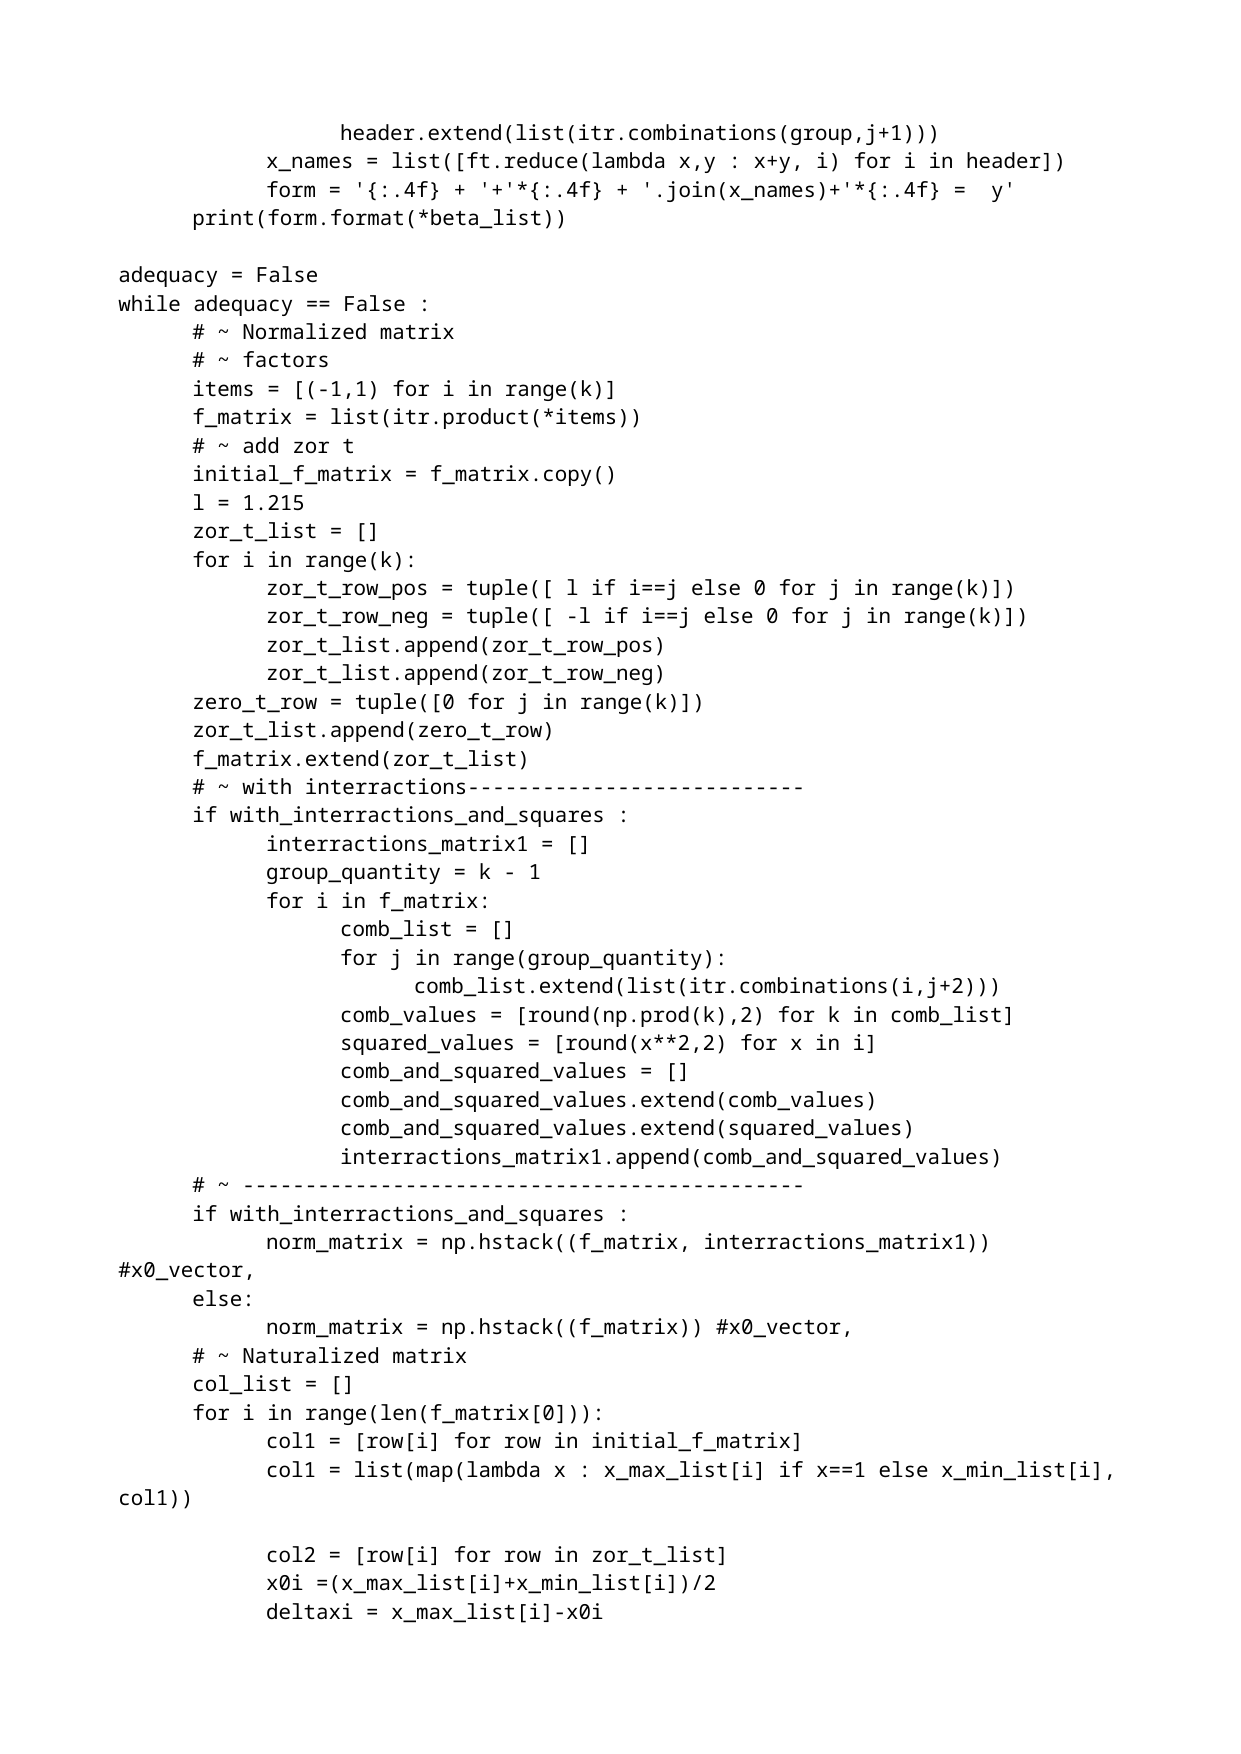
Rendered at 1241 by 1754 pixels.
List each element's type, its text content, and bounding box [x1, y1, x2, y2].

text norm_matrix = np.hstack((f_matrix, interractions_matrix1)) #x0_vector, [118, 1227, 1122, 1284]
text f_matrix.extend(zor_t_list) [118, 744, 1122, 772]
text x0i =(x_max_list[i]+x_min_list[i])/2 [118, 1568, 1122, 1597]
text # ~ --------------------------------------------- [118, 1170, 1122, 1199]
text zor_t_list.append(zero_t_row) [118, 715, 1122, 744]
text form = '{:.4f} + '+'*{:.4f} + '.join(x_names)+'*{:.4f} = y' [118, 175, 1122, 203]
text col1 = [row[i] for row in initial_f_matrix] [118, 1426, 1122, 1455]
text comb_list.extend(list(itr.combinations(i,j+2))) [118, 971, 1122, 1000]
text initial_f_matrix = f_matrix.copy() [118, 459, 1122, 488]
text deltaxi = x_max_list[i]-x0i [118, 1597, 1122, 1625]
text col1 = list(map(lambda x : x_max_list[i] if x==1 else x_min_list[i], col1)) [118, 1455, 1122, 1512]
text if with_interractions_and_squares : [118, 801, 1122, 829]
text if with_interractions_and_squares : [118, 1199, 1122, 1227]
text comb_and_squared_values = [] [118, 1057, 1122, 1085]
text # ~ with interractions--------------------------- [118, 772, 1122, 801]
text f_matrix = list(itr.product(*items)) [118, 402, 1122, 431]
text for i in range(k): [118, 545, 1122, 573]
text else: [118, 1284, 1122, 1312]
text comb_values = [round(np.prod(k),2) for k in comb_list] [118, 1000, 1122, 1028]
text zor_t_list = [] [118, 516, 1122, 545]
text for j in range(group_quantity): [118, 943, 1122, 971]
text zor_t_list.append(zor_t_row_pos) [118, 630, 1122, 658]
text items = [(-1,1) for i in range(k)] [118, 374, 1122, 402]
text zero_t_row = tuple([0 for j in range(k)]) [118, 687, 1122, 715]
text comb_and_squared_values.extend(squared_values) [118, 1113, 1122, 1142]
text # ~ Naturalized matrix [118, 1341, 1122, 1369]
text interractions_matrix1 = [] [118, 829, 1122, 857]
text # ~ add zor t [118, 431, 1122, 459]
text col2 = [row[i] for row in zor_t_list] [118, 1540, 1122, 1568]
text # ~ Normalized matrix [118, 317, 1122, 346]
text l = 1.215 [118, 488, 1122, 516]
text squared_values = [round(x**2,2) for x in i] [118, 1028, 1122, 1057]
text header.extend(list(itr.combinations(group,j+1))) [118, 118, 1122, 147]
text norm_matrix = np.hstack((f_matrix)) #x0_vector, [118, 1312, 1122, 1341]
text for i in range(len(f_matrix[0])): [118, 1398, 1122, 1426]
text print(form.format(*beta_list)) [118, 203, 1122, 232]
text comb_list = [] [118, 914, 1122, 943]
text adequacy = False [118, 260, 1122, 289]
text comb_and_squared_values.extend(comb_values) [118, 1085, 1122, 1113]
text for i in f_matrix: [118, 886, 1122, 914]
text interractions_matrix1.append(comb_and_squared_values) [118, 1142, 1122, 1170]
text # ~ factors [118, 346, 1122, 374]
text zor_t_row_pos = tuple([ l if i==j else 0 for j in range(k)]) [118, 573, 1122, 602]
text zor_t_list.append(zor_t_row_neg) [118, 658, 1122, 687]
text while adequacy == False : [118, 289, 1122, 317]
text zor_t_row_neg = tuple([ -l if i==j else 0 for j in range(k)]) [118, 602, 1122, 630]
text x_names = list([ft.reduce(lambda x,y : x+y, i) for i in header]) [118, 147, 1122, 175]
text group_quantity = k - 1 [118, 857, 1122, 886]
text col_list = [] [118, 1369, 1122, 1398]
